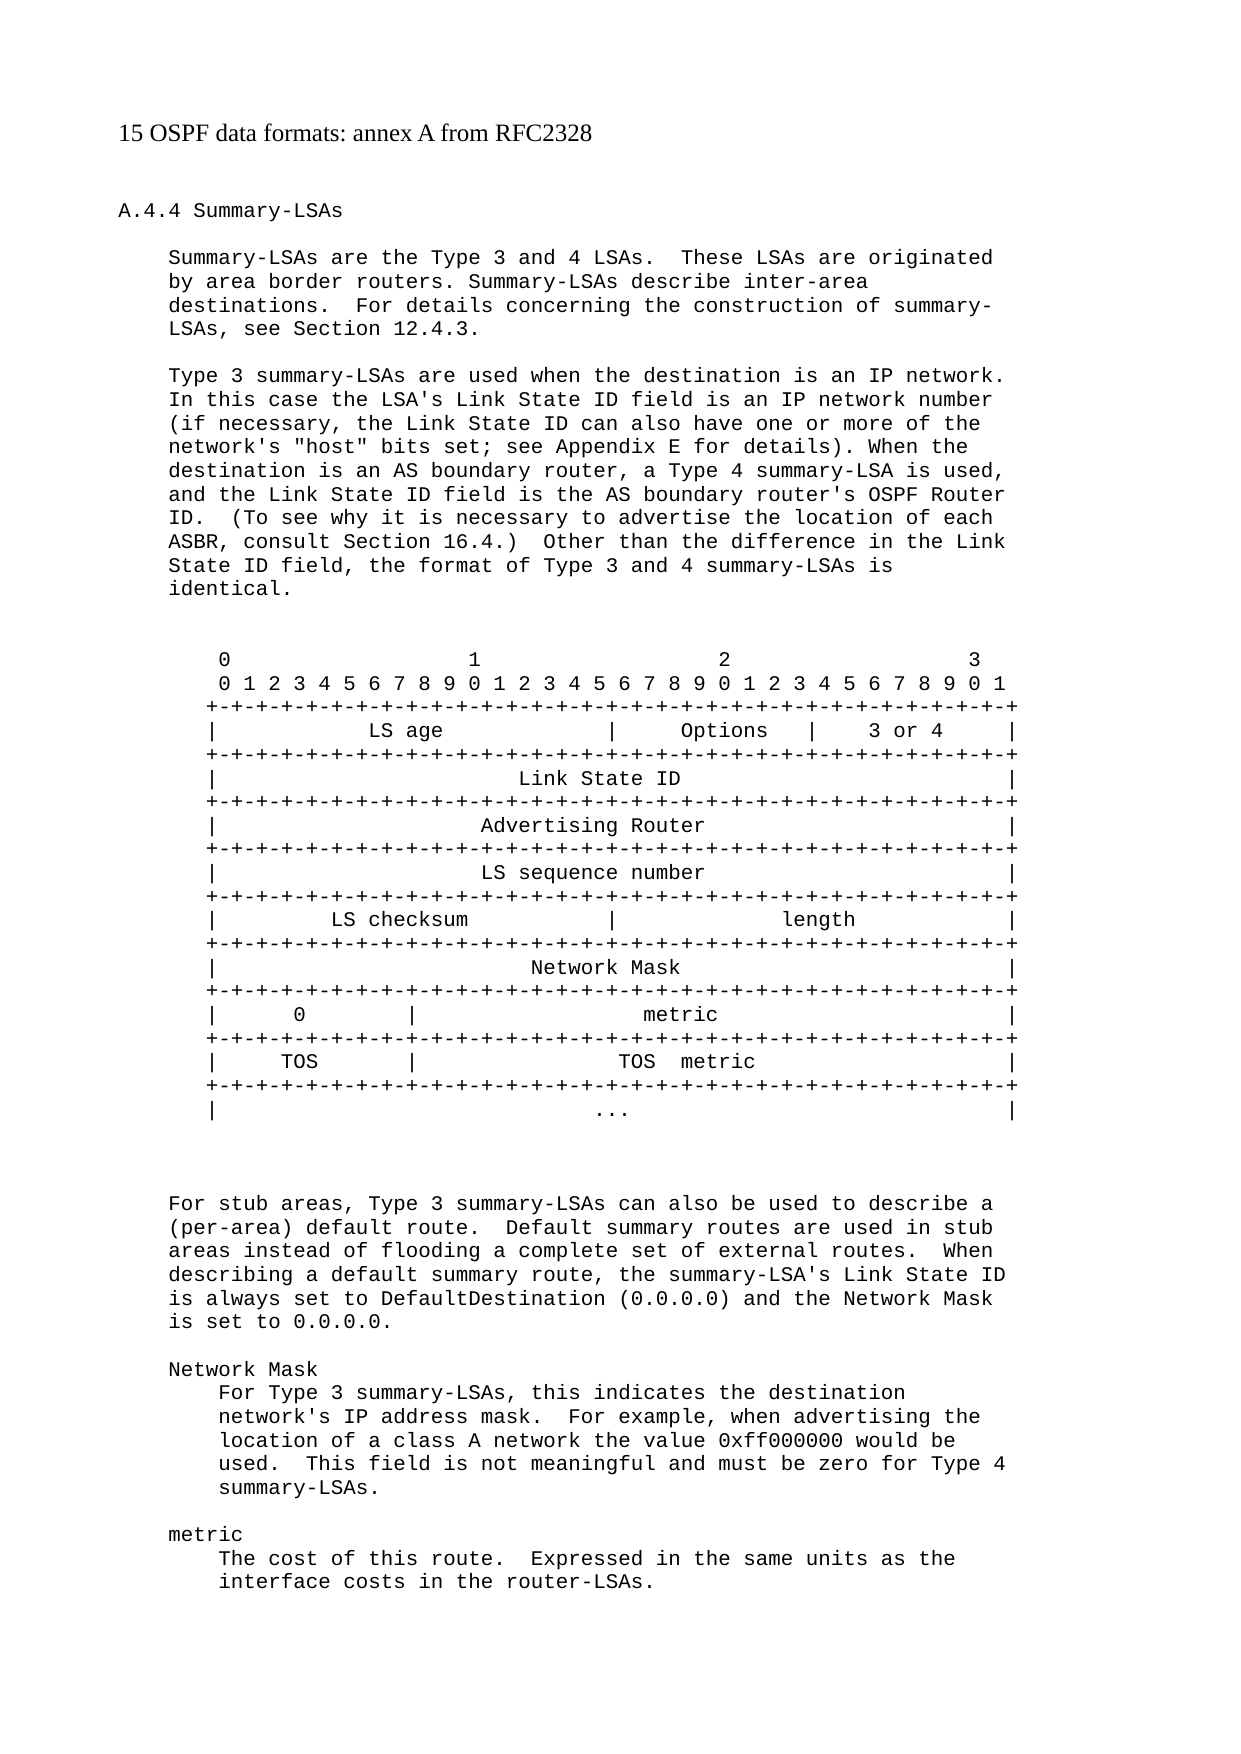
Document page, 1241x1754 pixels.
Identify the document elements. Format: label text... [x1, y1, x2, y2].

text For Type 3 summary-LSAs, this indicates the destination [118, 1382, 1122, 1406]
text | Advertising Router | [118, 815, 1122, 838]
text | ... | [118, 1098, 1122, 1122]
text +-+-+-+-+-+-+-+-+-+-+-+-+-+-+-+-+-+-+-+-+-+-+-+-+-+-+-+-+-+-+-+-+ [118, 1075, 1122, 1098]
text ASBR, consult Section 16.4.) Other than the difference in the Link [118, 531, 1122, 555]
text +-+-+-+-+-+-+-+-+-+-+-+-+-+-+-+-+-+-+-+-+-+-+-+-+-+-+-+-+-+-+-+-+ [118, 980, 1122, 1004]
text summary-LSAs. [118, 1477, 1122, 1501]
text network's "host" bits set; see Appendix E for details). When the [118, 436, 1122, 460]
text areas instead of flooding a complete set of external routes. When [118, 1240, 1122, 1264]
text For stub areas, Type 3 summary-LSAs can also be used to describe a [118, 1193, 1122, 1217]
text +-+-+-+-+-+-+-+-+-+-+-+-+-+-+-+-+-+-+-+-+-+-+-+-+-+-+-+-+-+-+-+-+ [118, 697, 1122, 720]
text | Link State ID | [118, 767, 1122, 791]
text | Network Mask | [118, 957, 1122, 980]
text +-+-+-+-+-+-+-+-+-+-+-+-+-+-+-+-+-+-+-+-+-+-+-+-+-+-+-+-+-+-+-+-+ [118, 886, 1122, 909]
text | 0 | metric | [118, 1004, 1122, 1028]
text ID. (To see why it is necessary to advertise the location of each [118, 507, 1122, 531]
text | LS age | Options | 3 or 4 | [118, 720, 1122, 744]
text +-+-+-+-+-+-+-+-+-+-+-+-+-+-+-+-+-+-+-+-+-+-+-+-+-+-+-+-+-+-+-+-+ [118, 933, 1122, 957]
text metric [118, 1524, 1122, 1548]
text destinations. For details concerning the construction of summary- [118, 294, 1122, 318]
text (per-area) default route. Default summary routes are used in stub [118, 1217, 1122, 1240]
text The cost of this route. Expressed in the same units as the [118, 1548, 1122, 1571]
text LSAs, see Section 12.4.3. [118, 318, 1122, 342]
text (if necessary, the Link State ID can also have one or more of the [118, 413, 1122, 436]
text used. This field is not meaningful and must be zero for Type 4 [118, 1453, 1122, 1477]
text location of a class A network the value 0xff000000 would be [118, 1429, 1122, 1453]
text A.4.4 Summary-LSAs [118, 200, 1122, 224]
text interface costs in the router-LSAs. [118, 1571, 1122, 1595]
text 0 1 2 3 4 5 6 7 8 9 0 1 2 3 4 5 6 7 8 9 0 1 2 3 4 5 6 7 8 9 0 1 [118, 673, 1122, 697]
text In this case the LSA's Link State ID field is an IP network number [118, 389, 1122, 413]
text and the Link State ID field is the AS boundary router's OSPF Router [118, 484, 1122, 507]
text +-+-+-+-+-+-+-+-+-+-+-+-+-+-+-+-+-+-+-+-+-+-+-+-+-+-+-+-+-+-+-+-+ [118, 838, 1122, 862]
text | TOS | TOS metric | [118, 1051, 1122, 1075]
text by area border routers. Summary-LSAs describe inter-area [118, 271, 1122, 294]
text | LS sequence number | [118, 862, 1122, 886]
text +-+-+-+-+-+-+-+-+-+-+-+-+-+-+-+-+-+-+-+-+-+-+-+-+-+-+-+-+-+-+-+-+ [118, 791, 1122, 815]
text State ID field, the format of Type 3 and 4 summary-LSAs is [118, 555, 1122, 578]
text 0 1 2 3 [118, 649, 1122, 673]
text is set to 0.0.0.0. [118, 1311, 1122, 1335]
text describing a default summary route, the summary-LSA's Link State ID [118, 1264, 1122, 1288]
text is always set to DefaultDestination (0.0.0.0) and the Network Mask [118, 1288, 1122, 1311]
text +-+-+-+-+-+-+-+-+-+-+-+-+-+-+-+-+-+-+-+-+-+-+-+-+-+-+-+-+-+-+-+-+ [118, 1028, 1122, 1051]
text Network Mask [118, 1359, 1122, 1382]
text network's IP address mask. For example, when advertising the [118, 1406, 1122, 1429]
text | LS checksum | length | [118, 909, 1122, 933]
text destination is an AS boundary router, a Type 4 summary-LSA is used, [118, 460, 1122, 484]
text Type 3 summary-LSAs are used when the destination is an IP network. [118, 366, 1122, 389]
text identical. [118, 578, 1122, 602]
text +-+-+-+-+-+-+-+-+-+-+-+-+-+-+-+-+-+-+-+-+-+-+-+-+-+-+-+-+-+-+-+-+ [118, 744, 1122, 767]
text Summary-LSAs are the Type 3 and 4 LSAs. These LSAs are originated [118, 247, 1122, 271]
